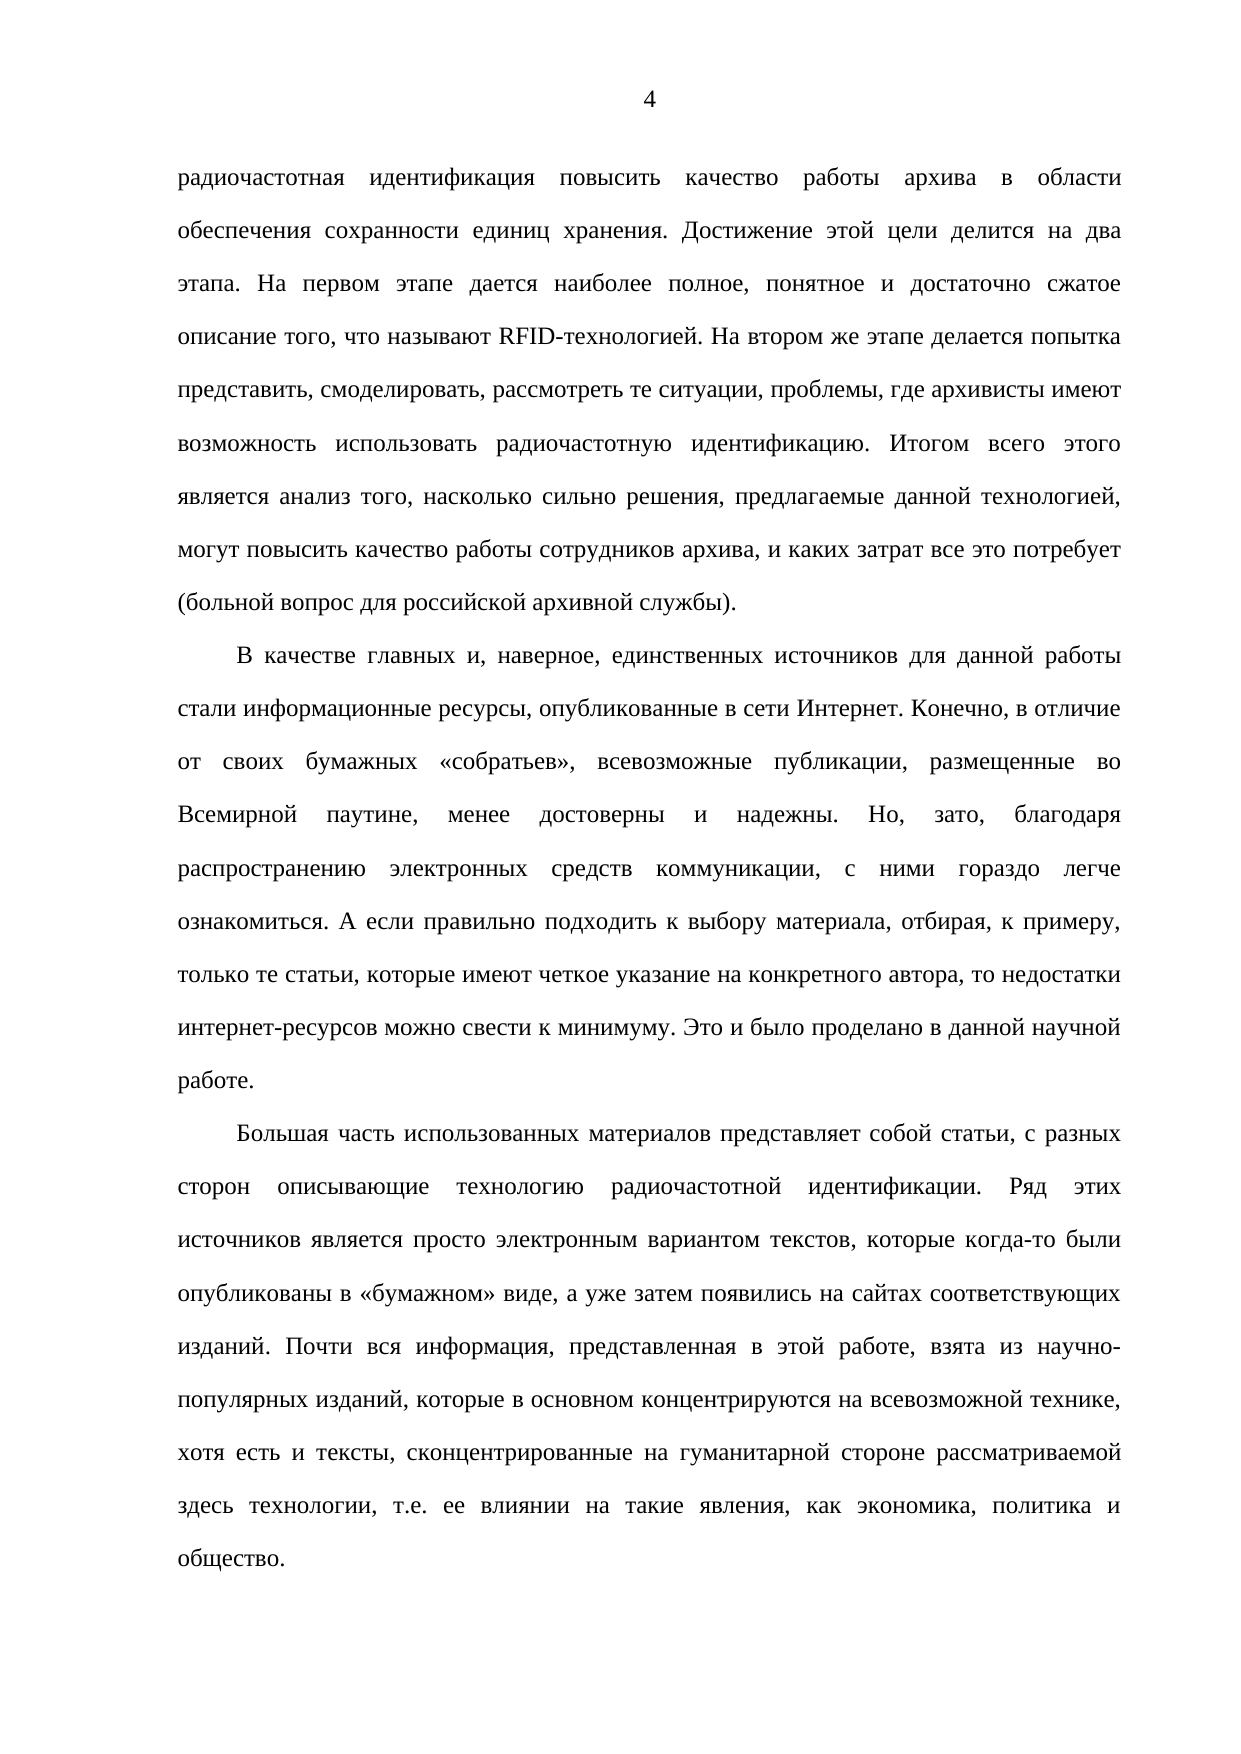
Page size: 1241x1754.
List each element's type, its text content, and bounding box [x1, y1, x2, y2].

text радиочастотная идентификация повысить качество работы архива в области обеспечения сохранности единиц хранения. Достижение этой цели делится на два этапа. На первом этапе дается наиболее полное, понятное и достаточно сжатое описание того, что называют RFID-технологией. На втором же этапе делается попытка представить, смоделировать, рассмотреть те ситуации, проблемы, где архивисты имеют возможность использовать радиочастотную идентификацию. Итогом всего этого является анализ того, насколько сильно решения, предлагаемые данной технологией, могут повысить качество работы сотрудников архива, и каких затрат все это потребует (больной вопрос для российской архивной службы). [177, 143, 1122, 621]
text Большая часть использованных материалов представляет собой статьи, с разных сторон описывающие технологию радиочастотной идентификации. Ряд этих источников является просто электронным вариантом текстов, которые когда-то были опубликованы в «бумажном» виде, а уже затем появились на сайтах соответствующих изданий. Почти вся информация, представленная в этой работе, взята из научно-популярных изданий, которые в основном концентрируются на всевозможной технике, хотя есть и тексты, сконцентрированные на гуманитарной стороне рассматриваемой здесь технологии, т.е. ее влиянии на такие явления, как экономика, политика и общество. [177, 1099, 1122, 1577]
text В качестве главных и, наверное, единственных источников для данной работы стали информационные ресурсы, опубликованные в сети Интернет. Конечно, в отличие от своих бумажных «собратьев», всевозможные публикации, размещенные во Всемирной паутине, менее достоверны и надежны. Но, зато, благодаря распространению электронных средств коммуникации, с ними гораздо легче ознакомиться. А если правильно подходить к выбору материала, отбирая, к примеру, только те статьи, которые имеют четкое указание на конкретного автора, то недостатки интернет-ресурсов можно свести к минимуму. Это и было проделано в данной научной работе. [177, 621, 1122, 1099]
